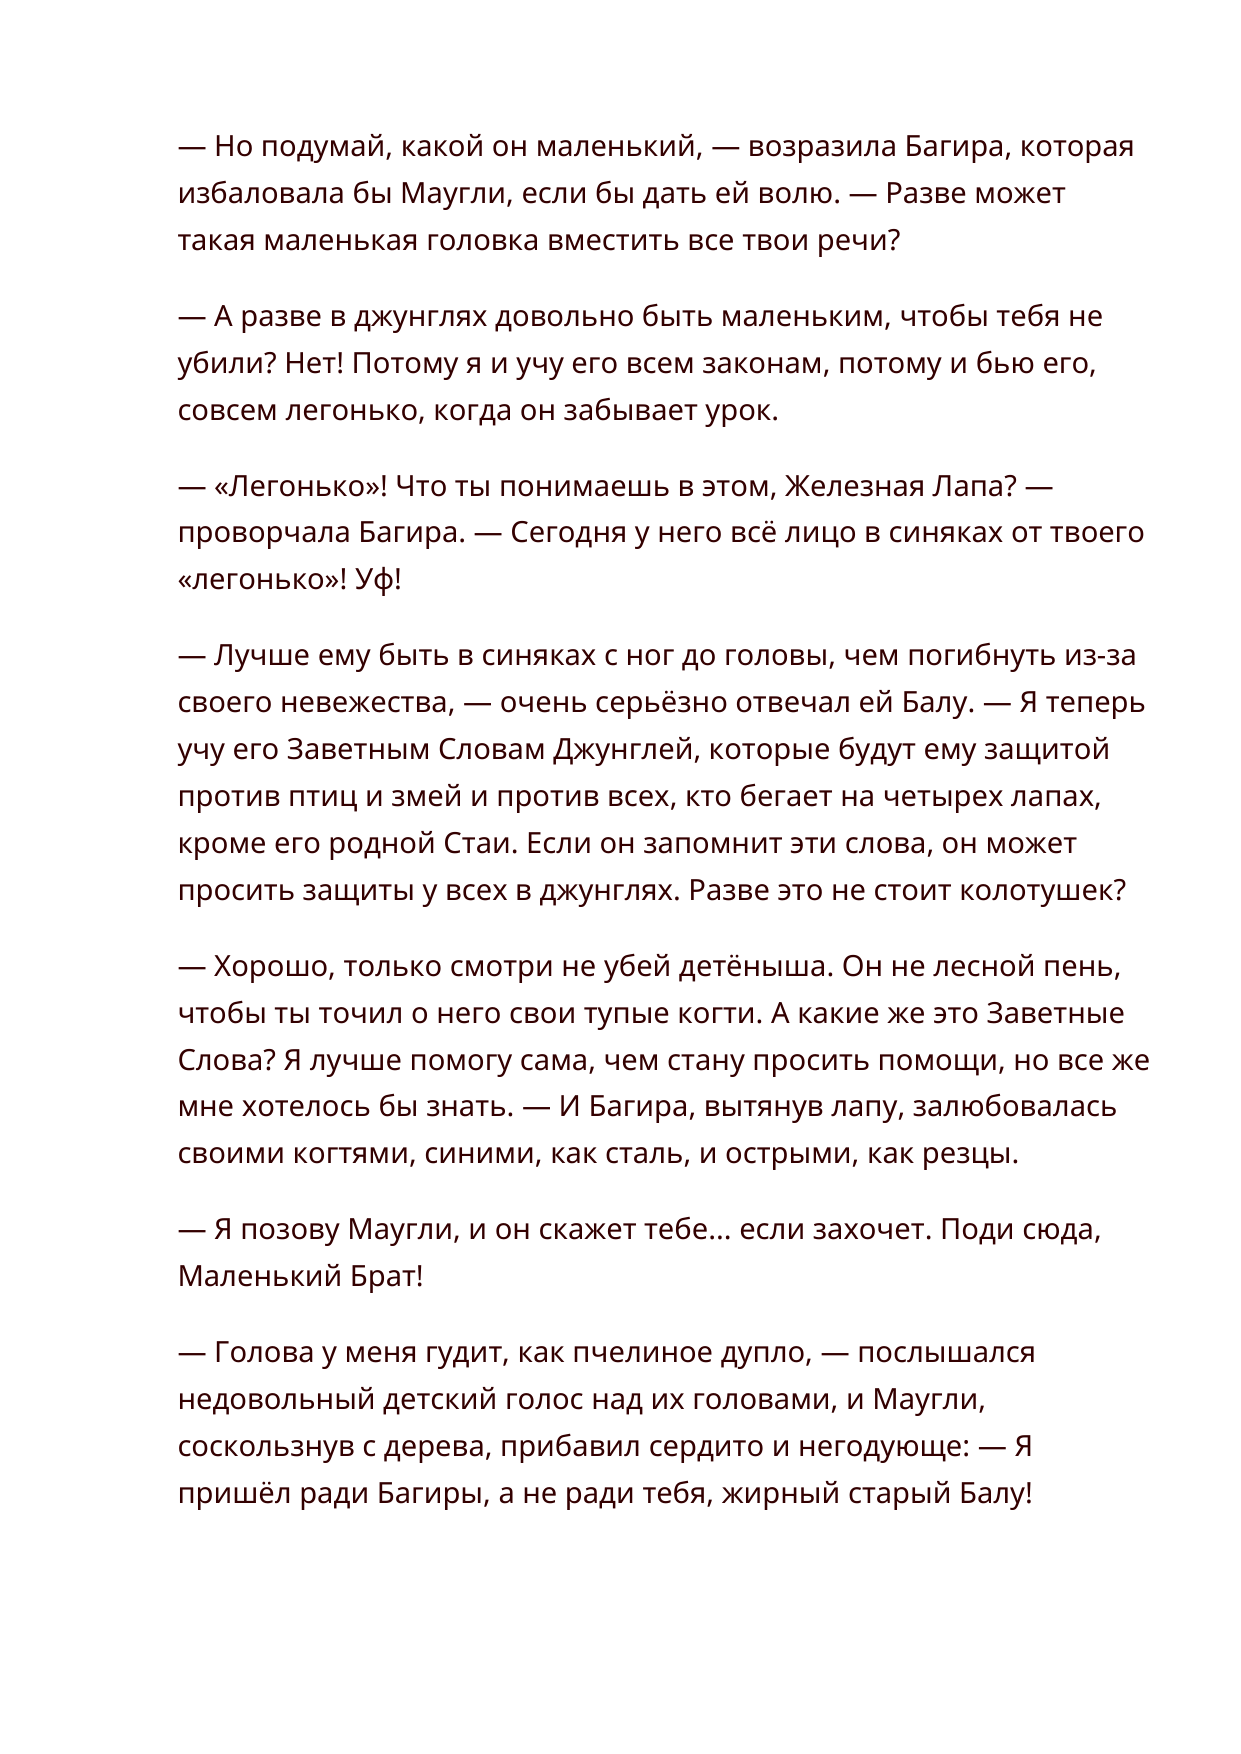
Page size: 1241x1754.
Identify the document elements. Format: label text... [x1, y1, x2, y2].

text — Хорошо, только смотри не убей детёныша. Он не лесной пень, чтобы ты точил о него свои тупые когти. А какие же это Заветные Слова? Я лучше помогу сама, чем стану просить помощи, но все же мне хотелось бы знать. — И Багира, вытянув лапу, залюбовалась своими когтями, синими, как сталь, и острыми, как резцы. [177, 938, 1152, 1172]
text — Я позову Маугли, и он скажет тебе... если захочет. Поди сюда, Маленький Брат! [177, 1201, 1152, 1295]
text — Лучше ему быть в синяках с ног до головы, чем погибнуть из-за своего невежества, — очень серьёзно отвечал ей Балу. — Я теперь учу его Заветным Словам Джунглей, которые будут ему защитой против птиц и змей и против всех, кто бегает на четырех лапах, кроме его родной Стаи. Если он запомнит эти слова, он может просить защиты у всех в джунглях. Разве это не стоит колотушек? [177, 627, 1152, 909]
text — «Легонько»! Что ты понимаешь в этом, Железная Лапа? — проворчала Багира. — Сегодня у него всё лицо в синяках от твоего «легонько»! Уф! [177, 458, 1152, 598]
text — Голова у меня гудит, как пчелиное дупло, — послышался недовольный детский голос над их головами, и Маугли, соскользнув с дерева, прибавил сердито и негодующе: — Я пришёл ради Багиры, а не ради тебя, жирный старый Балу! [177, 1324, 1152, 1512]
text — А разве в джунглях довольно быть маленьким, чтобы тебя не убили? Нет! Потому я и учу его всем законам, потому и бью его, совсем легонько, когда он забывает урок. [177, 288, 1152, 428]
text — Но подумай, какой он маленький, — возразила Багира, которая избаловала бы Маугли, если бы дать ей волю. — Разве может такая маленькая головка вместить все твои речи? [177, 118, 1152, 259]
